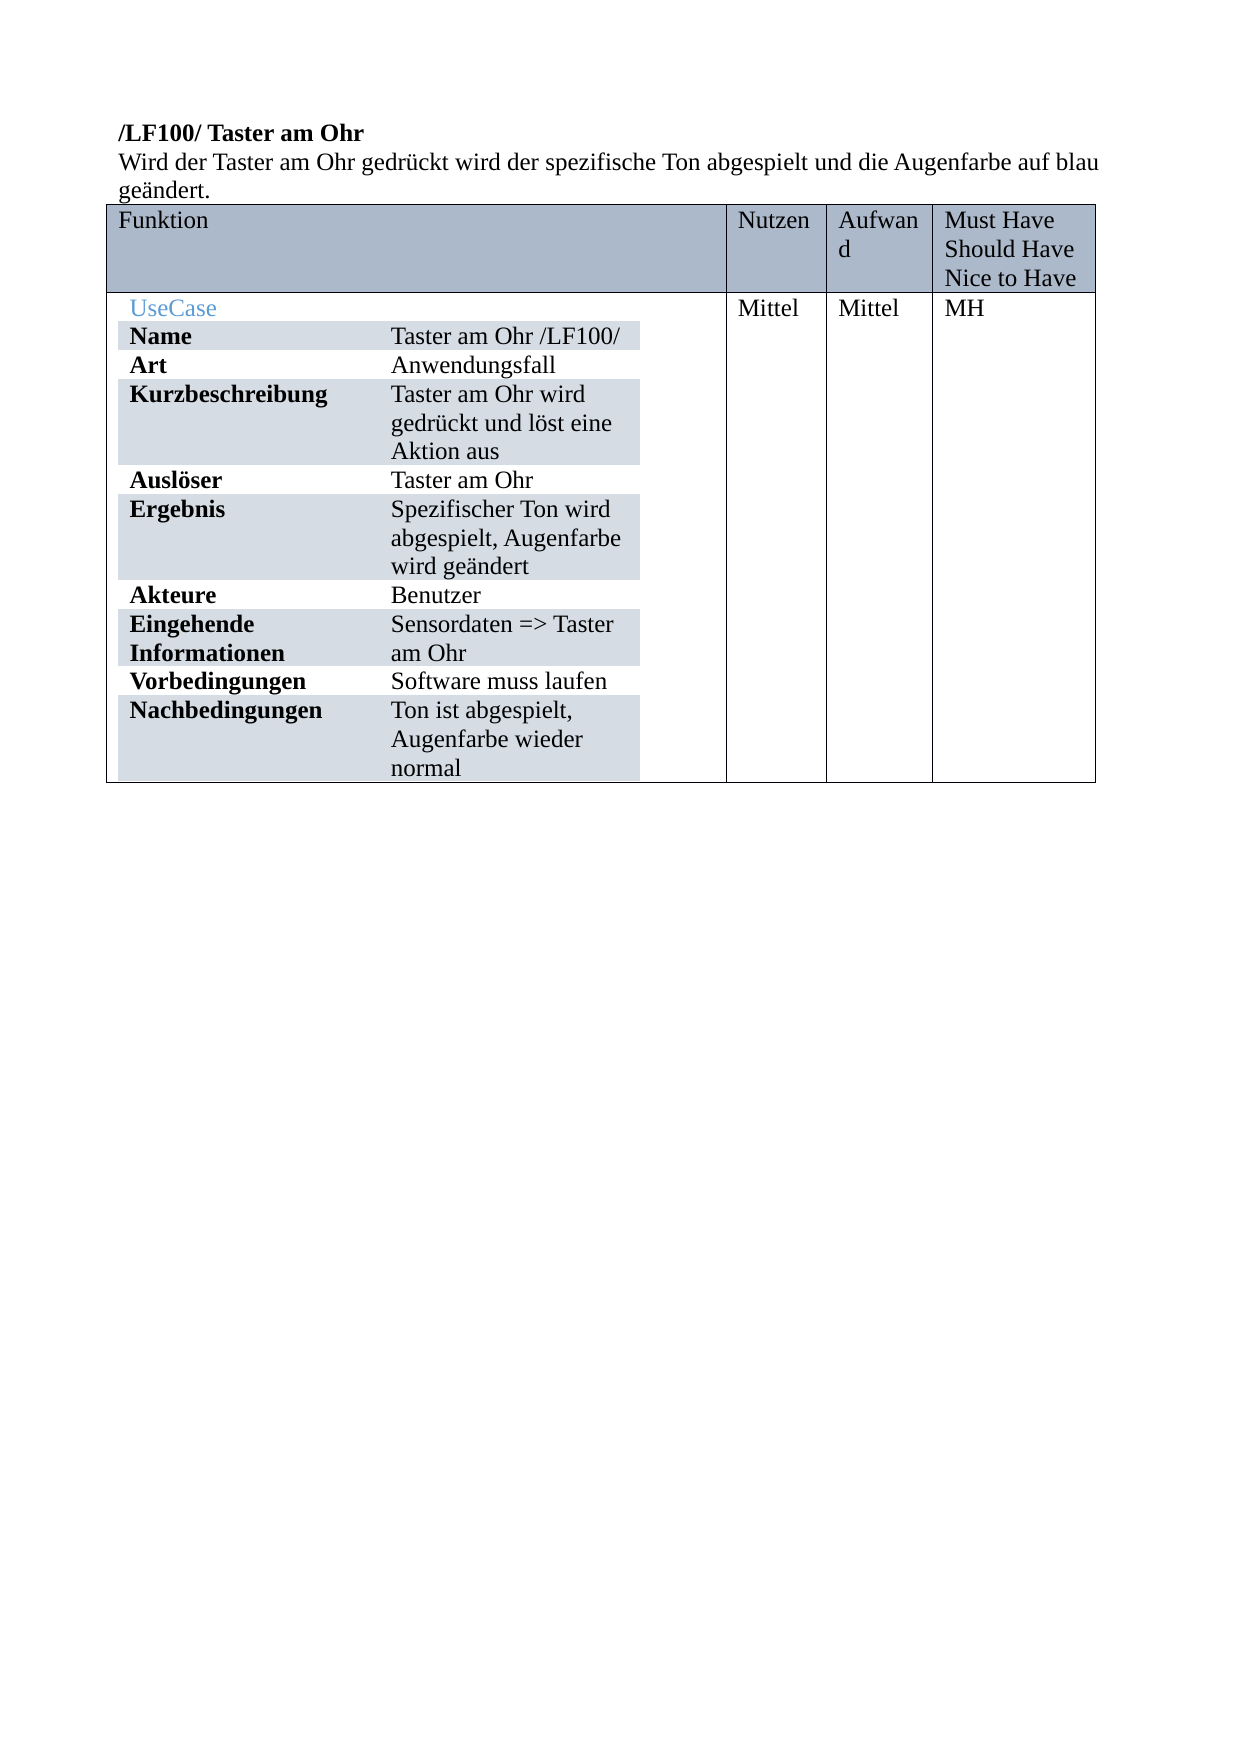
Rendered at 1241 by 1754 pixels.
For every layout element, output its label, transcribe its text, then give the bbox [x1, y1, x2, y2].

table_cell Kurzbeschreibung [118, 379, 379, 465]
table_cell Anwendungsfall [379, 350, 640, 379]
table_header Nutzen [727, 205, 826, 292]
table_cell Taster am Ohr wird gedrückt und löst eine Aktion aus [379, 379, 640, 465]
table_cell Taster am Ohr /LF100/ [379, 321, 640, 350]
text /LF100/ Taster am Ohr [118, 118, 1122, 147]
table_cell Mittel [827, 293, 932, 782]
table_cell Akteure [118, 580, 379, 609]
table_header Funktion [107, 205, 726, 292]
table_cell [107, 293, 726, 782]
table_cell Ergebnis [118, 494, 379, 580]
table_cell Spezifischer Ton wird abgespielt, Augenfarbe wird geändert [379, 494, 640, 580]
table_cell Art [118, 350, 379, 379]
table_header UseCase [118, 293, 379, 321]
table_cell Mittel [727, 293, 826, 782]
table_cell Vorbedingungen [118, 666, 379, 695]
table_cell Sensordaten => Taster am Ohr [379, 609, 640, 666]
table_header [379, 293, 640, 321]
text Wird der Taster am Ohr gedrückt wird der spezifische Ton abgespielt und die Augenfarbe auf blau geändert. [118, 147, 1122, 204]
table_cell Nachbedingungen [118, 695, 379, 781]
table_cell Software muss laufen [379, 666, 640, 695]
table_cell Name [118, 321, 379, 350]
table_header Must Have Should Have Nice to Have [933, 205, 1095, 292]
table_header Aufwand [827, 205, 932, 292]
table_cell Eingehende Informationen [118, 609, 379, 666]
table_cell Auslöser [118, 465, 379, 494]
table_cell Ton ist abgespielt, Augenfarbe wieder normal [379, 695, 640, 781]
table_cell Benutzer [379, 580, 640, 609]
table_cell MH [933, 293, 1095, 782]
table_cell Taster am Ohr [379, 465, 640, 494]
